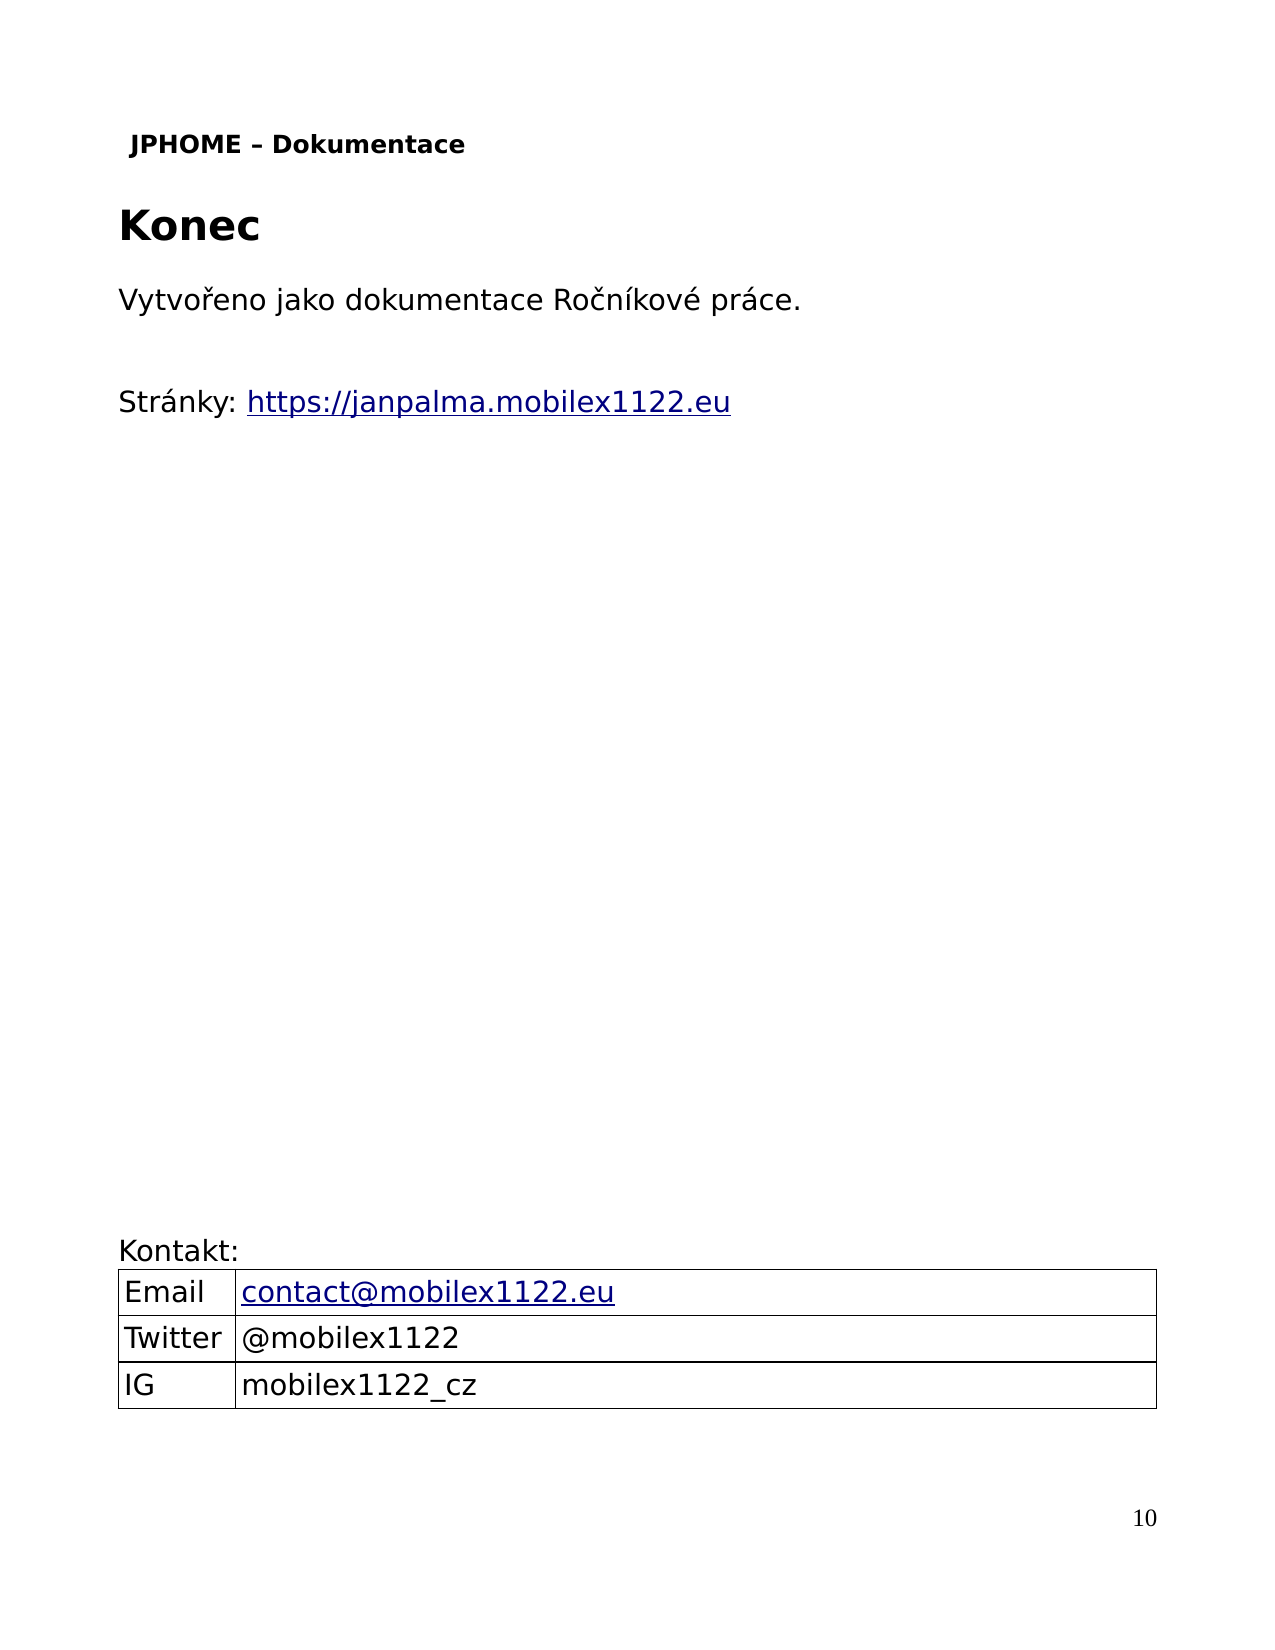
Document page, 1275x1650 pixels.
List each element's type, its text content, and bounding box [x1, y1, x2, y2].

table_cell @mobilex1122 [236, 1316, 1156, 1361]
text Stránky: https://janpalma.mobilex1122.eu [118, 386, 1157, 419]
table_header contact@mobilex1122.eu [236, 1270, 1156, 1315]
table_cell mobilex1122_cz [236, 1363, 1156, 1408]
text Kontakt: [118, 1234, 1157, 1268]
table_cell Twitter [119, 1316, 235, 1361]
text Vytvořeno jako dokumentace Ročníkové práce. [118, 284, 1157, 318]
table_header Email [119, 1270, 235, 1315]
text Konec [118, 201, 1157, 250]
table_cell IG [119, 1363, 235, 1408]
